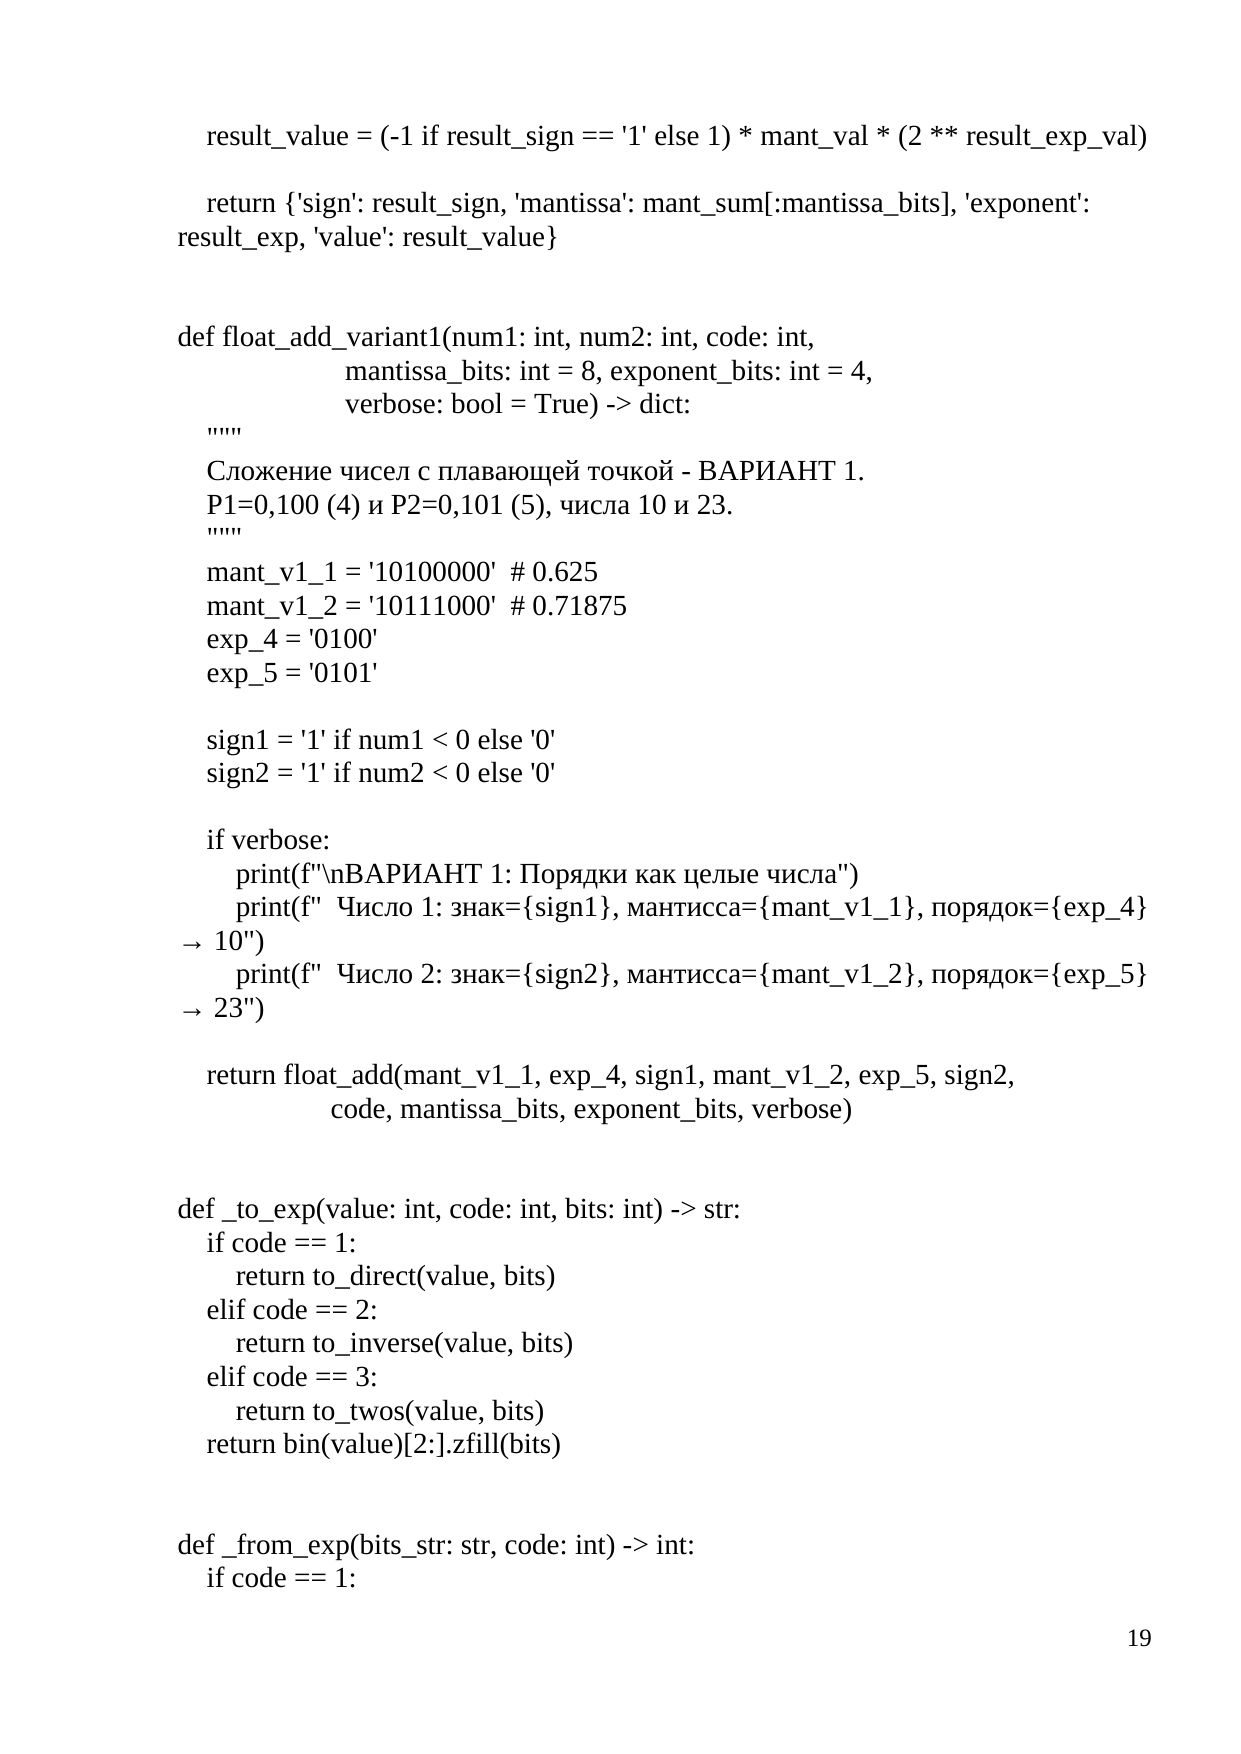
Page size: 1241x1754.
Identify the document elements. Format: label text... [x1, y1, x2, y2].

text Р1=0,100 (4) и Р2=0,101 (5), числа 10 и 23. [177, 487, 1152, 521]
text """ [177, 420, 1152, 453]
text return to_inverse(value, bits) [177, 1326, 1152, 1359]
text if code == 1: [177, 1560, 1152, 1594]
text """ [177, 521, 1152, 554]
text def _to_exp(value: int, code: int, bits: int) -> str: [177, 1191, 1152, 1225]
text result_value = (-1 if result_sign == '1' else 1) * mant_val * (2 ** result_exp_val) [177, 118, 1152, 152]
text elif code == 2: [177, 1292, 1152, 1326]
text mant_v1_1 = '10100000' # 0.625 [177, 554, 1152, 588]
text return bin(value)[2:].zfill(bits) [177, 1426, 1152, 1460]
text sign1 = '1' if num1 < 0 else '0' [177, 722, 1152, 755]
text print(f"\nВАРИАНТ 1: Порядки как целые числа") [177, 856, 1152, 889]
text mantissa_bits: int = 8, exponent_bits: int = 4, [177, 353, 1152, 386]
text return to_direct(value, bits) [177, 1258, 1152, 1292]
text return to_twos(value, bits) [177, 1393, 1152, 1426]
text code, mantissa_bits, exponent_bits, verbose) [177, 1091, 1152, 1124]
text Сложение чисел с плавающей точкой - ВАРИАНТ 1. [177, 453, 1152, 487]
text def float_add_variant1(num1: int, num2: int, code: int, [177, 319, 1152, 353]
text verbose: bool = True) -> dict: [177, 386, 1152, 420]
text return {'sign': result_sign, 'mantissa': mant_sum[:mantissa_bits], 'exponent': result_exp, 'value': result_value} [177, 185, 1152, 252]
text exp_5 = '0101' [177, 655, 1152, 688]
text mant_v1_2 = '10111000' # 0.71875 [177, 588, 1152, 621]
text elif code == 3: [177, 1359, 1152, 1393]
text def _from_exp(bits_str: str, code: int) -> int: [177, 1527, 1152, 1560]
text sign2 = '1' if num2 < 0 else '0' [177, 755, 1152, 789]
text return float_add(mant_v1_1, exp_4, sign1, mant_v1_2, exp_5, sign2, [177, 1057, 1152, 1091]
text print(f" Число 1: знак={sign1}, мантисса={mant_v1_1}, порядок={exp_4} → 10") [177, 889, 1152, 957]
text if code == 1: [177, 1225, 1152, 1258]
text exp_4 = '0100' [177, 621, 1152, 655]
text print(f" Число 2: знак={sign2}, мантисса={mant_v1_2}, порядок={exp_5} → 23") [177, 957, 1152, 1024]
text if verbose: [177, 822, 1152, 856]
